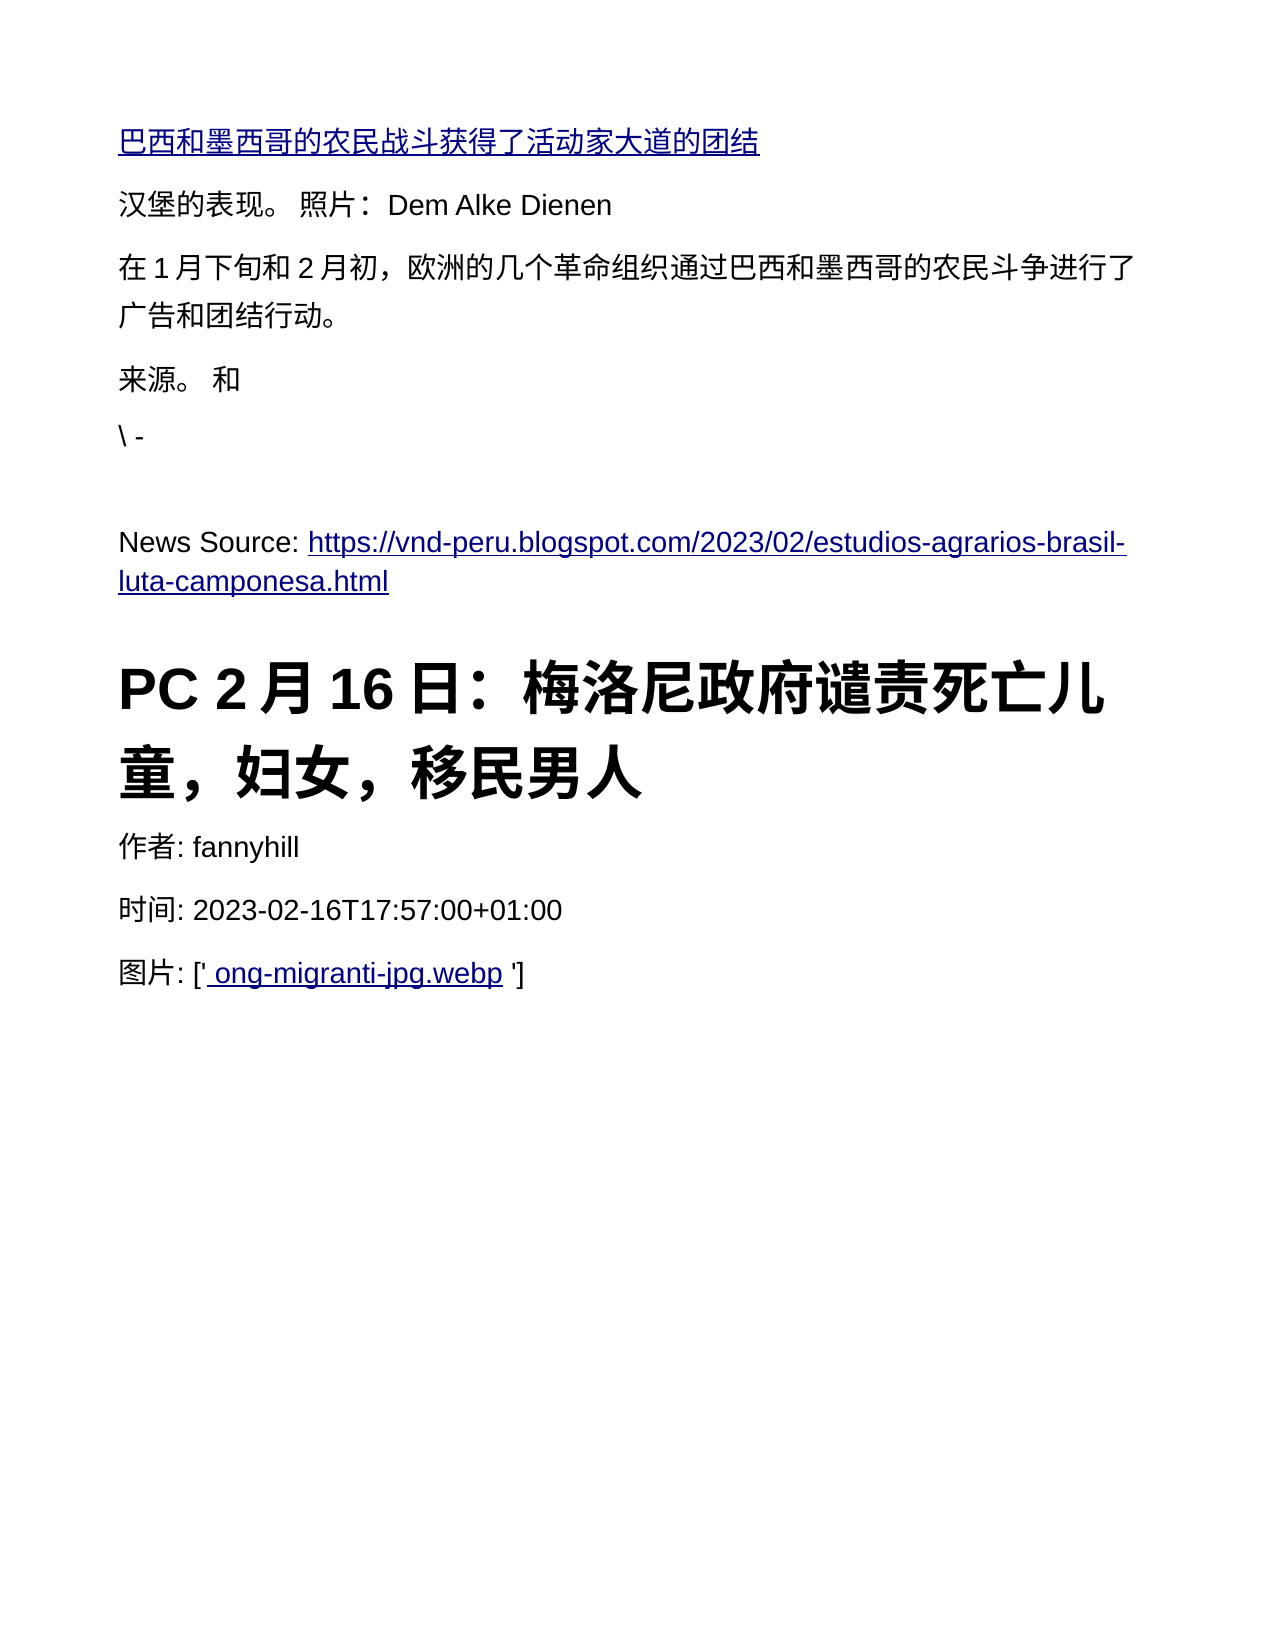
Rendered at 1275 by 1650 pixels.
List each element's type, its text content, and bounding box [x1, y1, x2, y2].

subtitle PC 2月16日：梅洛尼政府谴责死亡儿童，妇女，移民男人 [118, 642, 1157, 811]
text 汉堡的表现。 照片：Dem Alke Dienen [118, 181, 1157, 223]
text 作者: fannyhill [118, 823, 1157, 866]
text 巴西和墨西哥的农民战斗获得了活动家大道的团结 [118, 118, 1157, 160]
text 在1月下旬和2月初，欧洲的几个革命组织通过巴西和墨西哥的农民斗争进行了广告和团结行动。 [118, 244, 1157, 335]
text 图片: [' ong-migranti-jpg.webp '] [118, 950, 1157, 992]
text 时间: 2023-02-16T17:57:00+01:00 [118, 887, 1157, 929]
text 来源。 和 [118, 356, 1157, 398]
text News Source: https://vnd-peru.blogspot.com/2023/02/estudios-agrarios-brasil-luta-camponesa.html [118, 525, 1157, 597]
text \ - [118, 419, 1157, 453]
